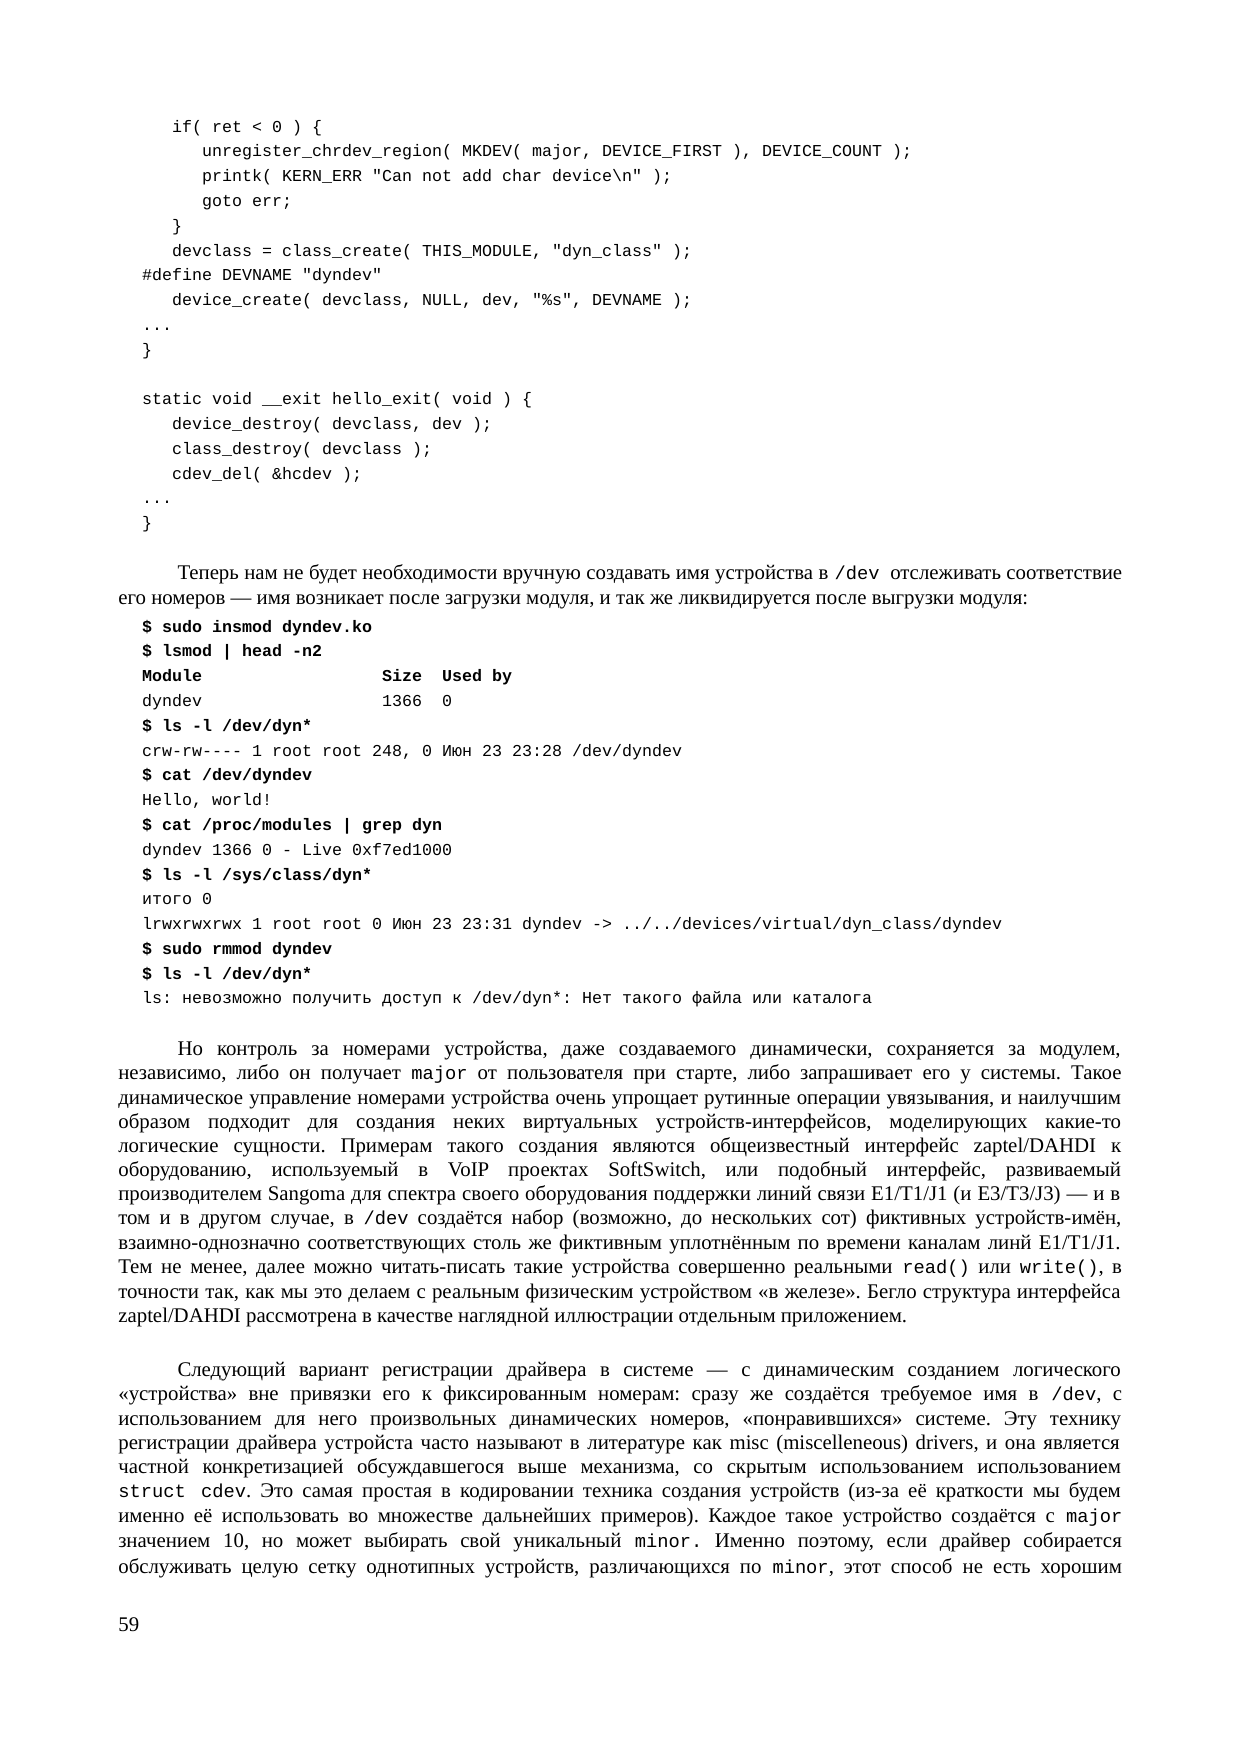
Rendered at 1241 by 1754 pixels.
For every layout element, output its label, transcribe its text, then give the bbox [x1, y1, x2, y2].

text итого 0 [142, 891, 1122, 910]
text printk( KERN_ERR "Can not add char device\n" ); [142, 168, 1122, 187]
text unregister_chrdev_region( MKDEV( major, DEVICE_FIRST ), DEVICE_COUNT ); [142, 143, 1122, 162]
text $ sudo rmmod dyndev [142, 941, 1122, 959]
text $ sudo insmod dyndev.ko [142, 618, 1122, 637]
text if( ret < 0 ) { [142, 118, 1122, 137]
text device_create( devclass, NULL, dev, "%s", DEVNAME ); [142, 292, 1122, 311]
text dyndev 1366 0 - Live 0xf7ed1000 [142, 841, 1122, 860]
text Следующий вариант регистрации драйвера в системе — с динамическим созданием логического «устройства» вне привязки его к фиксированным номерам: сразу же создаётся требуемое имя в /dev, с использованием для него произвольных динамических номеров, «понравившихся» системе. Эту технику регистрации драйвера устройста часто называют в литературе как misc (miscelleneous) drivers, и она является частной конкретизацией обсуждавшегося выше механизма, со скрытым использованием использованием struct cdev. Это самая простая в кодировании техника создания устройств (из-за её краткости мы будем именно её использовать во множестве дальнейших примеров). Каждое такое устройство создаётся с major значением 10, но может выбирать свой уникальный minor. Именно поэтому, если драйвер собирается обслуживать целую сетку однотипных устройств, различающихся по minor, этот способ не есть хорошим [118, 1357, 1122, 1579]
text goto err; [142, 192, 1122, 211]
text $ ls -l /sys/class/dyn* [142, 866, 1122, 885]
text $ ls -l /dev/dyn* [142, 965, 1122, 984]
text cdev_del( &hcdev ); [142, 465, 1122, 484]
text devclass = class_create( THIS_MODULE, "dyn_class" ); [142, 242, 1122, 261]
text $ ls -l /dev/dyn* [142, 717, 1122, 736]
text } [142, 341, 1122, 360]
text device_destroy( devclass, dev ); [142, 416, 1122, 434]
text } [142, 515, 1122, 534]
text } [142, 217, 1122, 236]
text $ lsmod | head -n2 [142, 643, 1122, 662]
text Но контроль за номерами устройства, даже создаваемого динамически, сохраняется за модулем, независимо, либо он получает major от пользователя при старте, либо запрашивает его у системы. Такое динамическое управление номерами устройства очень упрощает рутинные операции увязывания, и наилучшим образом подходит для создания неких виртуальных устройств-интерфейсов, моделирующих какие-то логические сущности. Примерам такого создания являются общеизвестный интерфейс zaptel/DAHDI к оборудованию, используемый в VoIP проектах SoftSwitch, или подобный интерфейс, развиваемый производителем Sangoma для спектра своего оборудования поддержки линий связи E1/T1/J1 (и E3/T3/J3) — и в том и в другом случае, в /dev создаётся набор (возможно, до нескольких сот) фиктивных устройств-имён, взаимно-однозначно соответствующих столь же фиктивным уплотнённым по времени каналам линй E1/T1/J1. Тем не менее, далее можно читать-писать такие устройства совершенно реальными read() или write(), в точности так, как мы это делаем с реальным физическим устройством «в железе». Бегло структура интерфейса zaptel/DAHDI рассмотрена в качестве наглядной иллюстрации отдельным приложением. [118, 1036, 1122, 1327]
text lrwxrwxrwx 1 root root 0 Июн 23 23:31 dyndev -> ../../devices/virtual/dyn_class/dyndev [142, 916, 1122, 934]
text crw-rw---- 1 root root 248, 0 Июн 23 23:28 /dev/dyndev [142, 742, 1122, 761]
text static void __exit hello_exit( void ) { [142, 391, 1122, 410]
text #define DEVNAME "dyndev" [142, 267, 1122, 286]
text class_destroy( devclass ); [142, 440, 1122, 459]
text Module Size Used by [142, 668, 1122, 687]
text $ cat /dev/dyndev [142, 767, 1122, 786]
text $ cat /proc/modules | grep dyn [142, 817, 1122, 835]
text Теперь нам не будет необходимости вручную создавать имя устройства в /dev отслеживать соответствие его номеров — имя возникает после загрузки модуля, и так же ликвидируется после выгрузки модуля: [118, 560, 1122, 609]
text dyndev 1366 0 [142, 693, 1122, 711]
text ... [142, 490, 1122, 509]
text ls: невозможно получить доступ к /dev/dyn*: Нет такого файла или каталога [142, 990, 1122, 1009]
text ... [142, 316, 1122, 335]
text Hello, world! [142, 792, 1122, 811]
